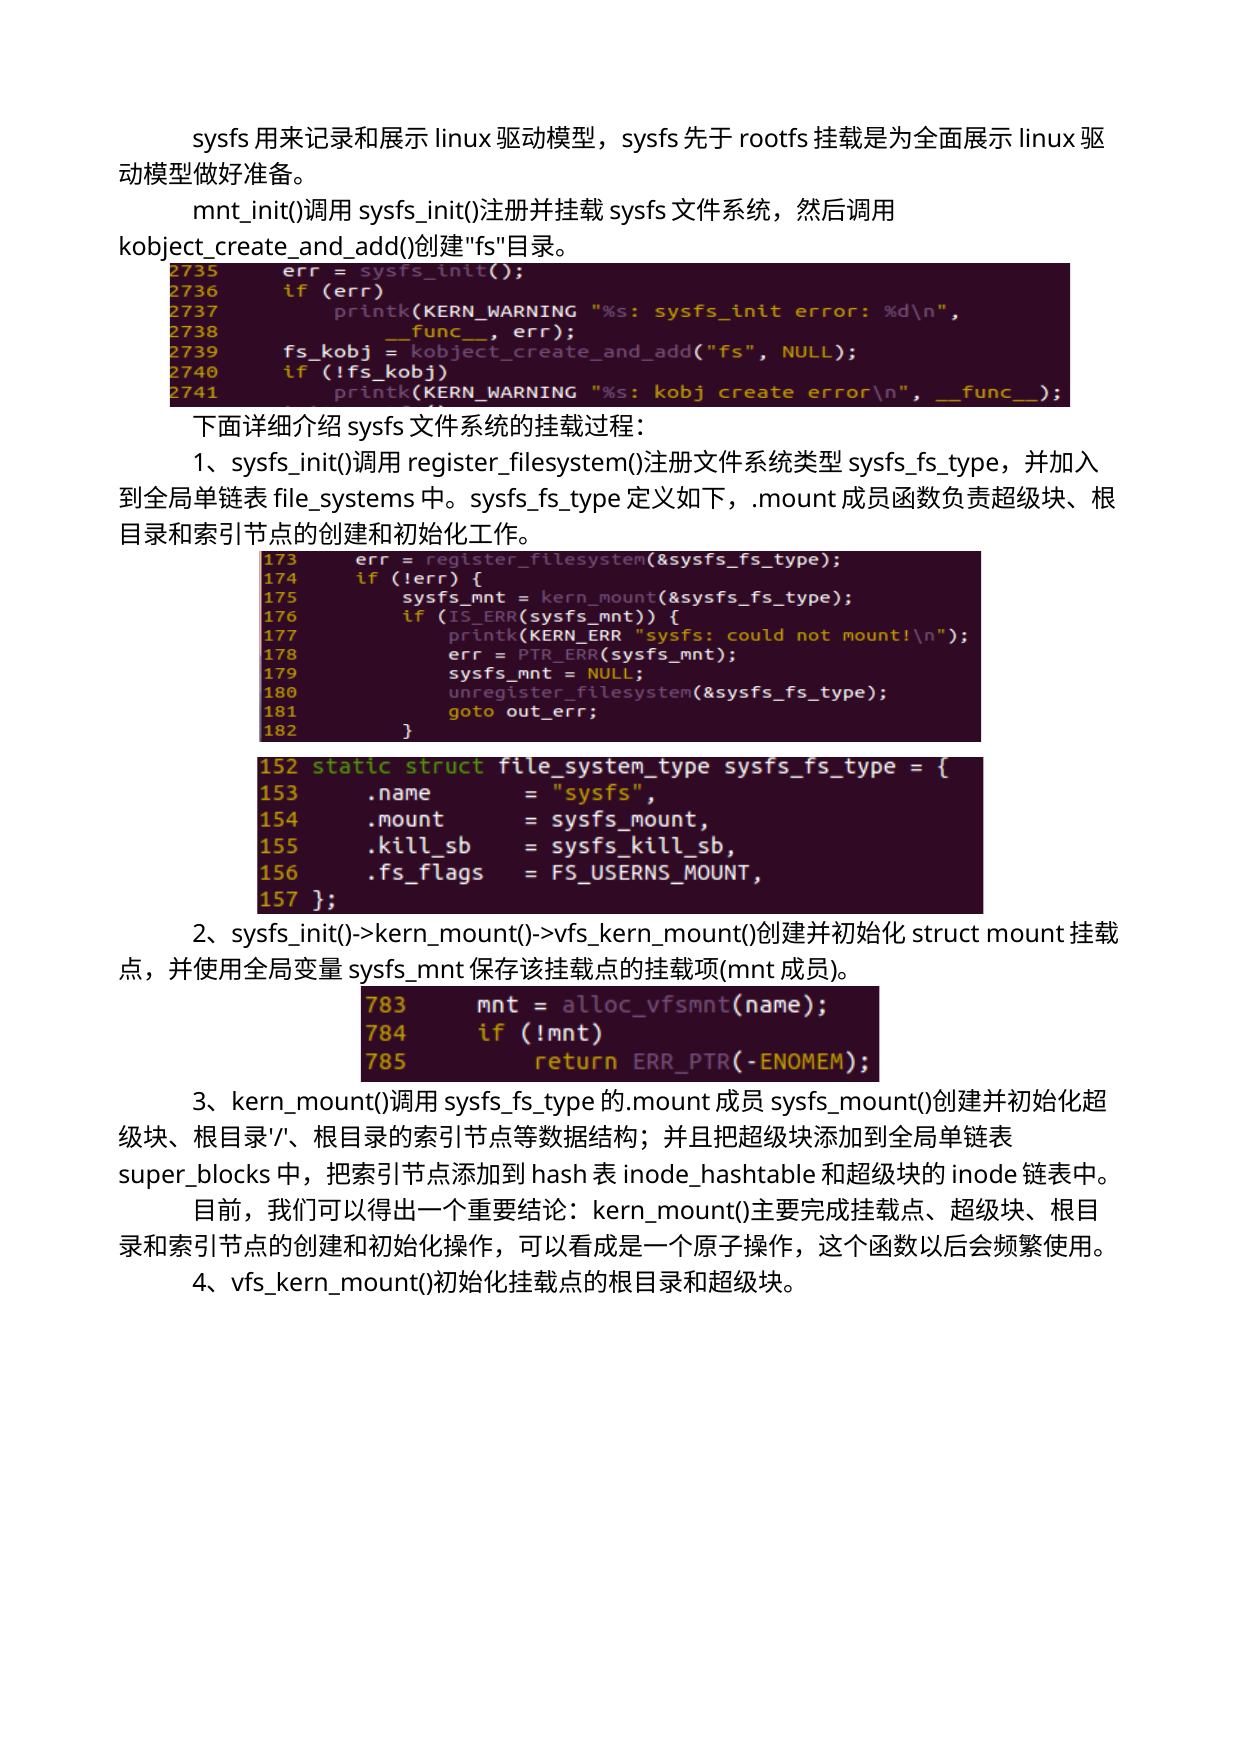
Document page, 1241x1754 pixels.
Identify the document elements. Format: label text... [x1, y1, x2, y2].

text 2、sysfs_init()->kern_mount()->vfs_kern_mount()创建并初始化struct mount挂载点，并使用全局变量sysfs_mnt保存该挂载点的挂载项(mnt成员)。 [118, 551, 1122, 986]
text 1、sysfs_init()调用register_filesystem()注册文件系统类型sysfs_fs_type，并加入到全局单链表file_systems中。sysfs_fs_type定义如下，.mount成员函数负责超级块、根目录和索引节点的创建和初始化工作。 [118, 442, 1122, 551]
picture [259, 551, 982, 742]
picture [169, 263, 1071, 407]
text 4、vfs_kern_mount()初始化挂载点的根目录和超级块。 [118, 1263, 1122, 1299]
text 3、kern_mount()调用sysfs_fs_type的.mount成员sysfs_mount()创建并初始化超级块、根目录'/'、根目录的索引节点等数据结构；并且把超级块添加到全局单链表super_blocks中，把索引节点添加到hash表inode_hashtable和超级块的inode链表中。 [118, 986, 1122, 1190]
text sysfs用来记录和展示linux驱动模型，sysfs先于rootfs挂载是为全面展示linux驱动模型做好准备。 [118, 118, 1122, 191]
text mnt_init()调用sysfs_init()注册并挂载sysfs文件系统，然后调用kobject_create_and_add()创建"fs"目录。 [118, 191, 1122, 263]
picture [360, 986, 880, 1082]
text 目前，我们可以得出一个重要结论：kern_mount()主要完成挂载点、超级块、根目录和索引节点的创建和初始化操作，可以看成是一个原子操作，这个函数以后会频繁使用。 [118, 1190, 1122, 1263]
picture [257, 757, 984, 914]
text 下面详细介绍sysfs文件系统的挂载过程： [118, 263, 1122, 442]
